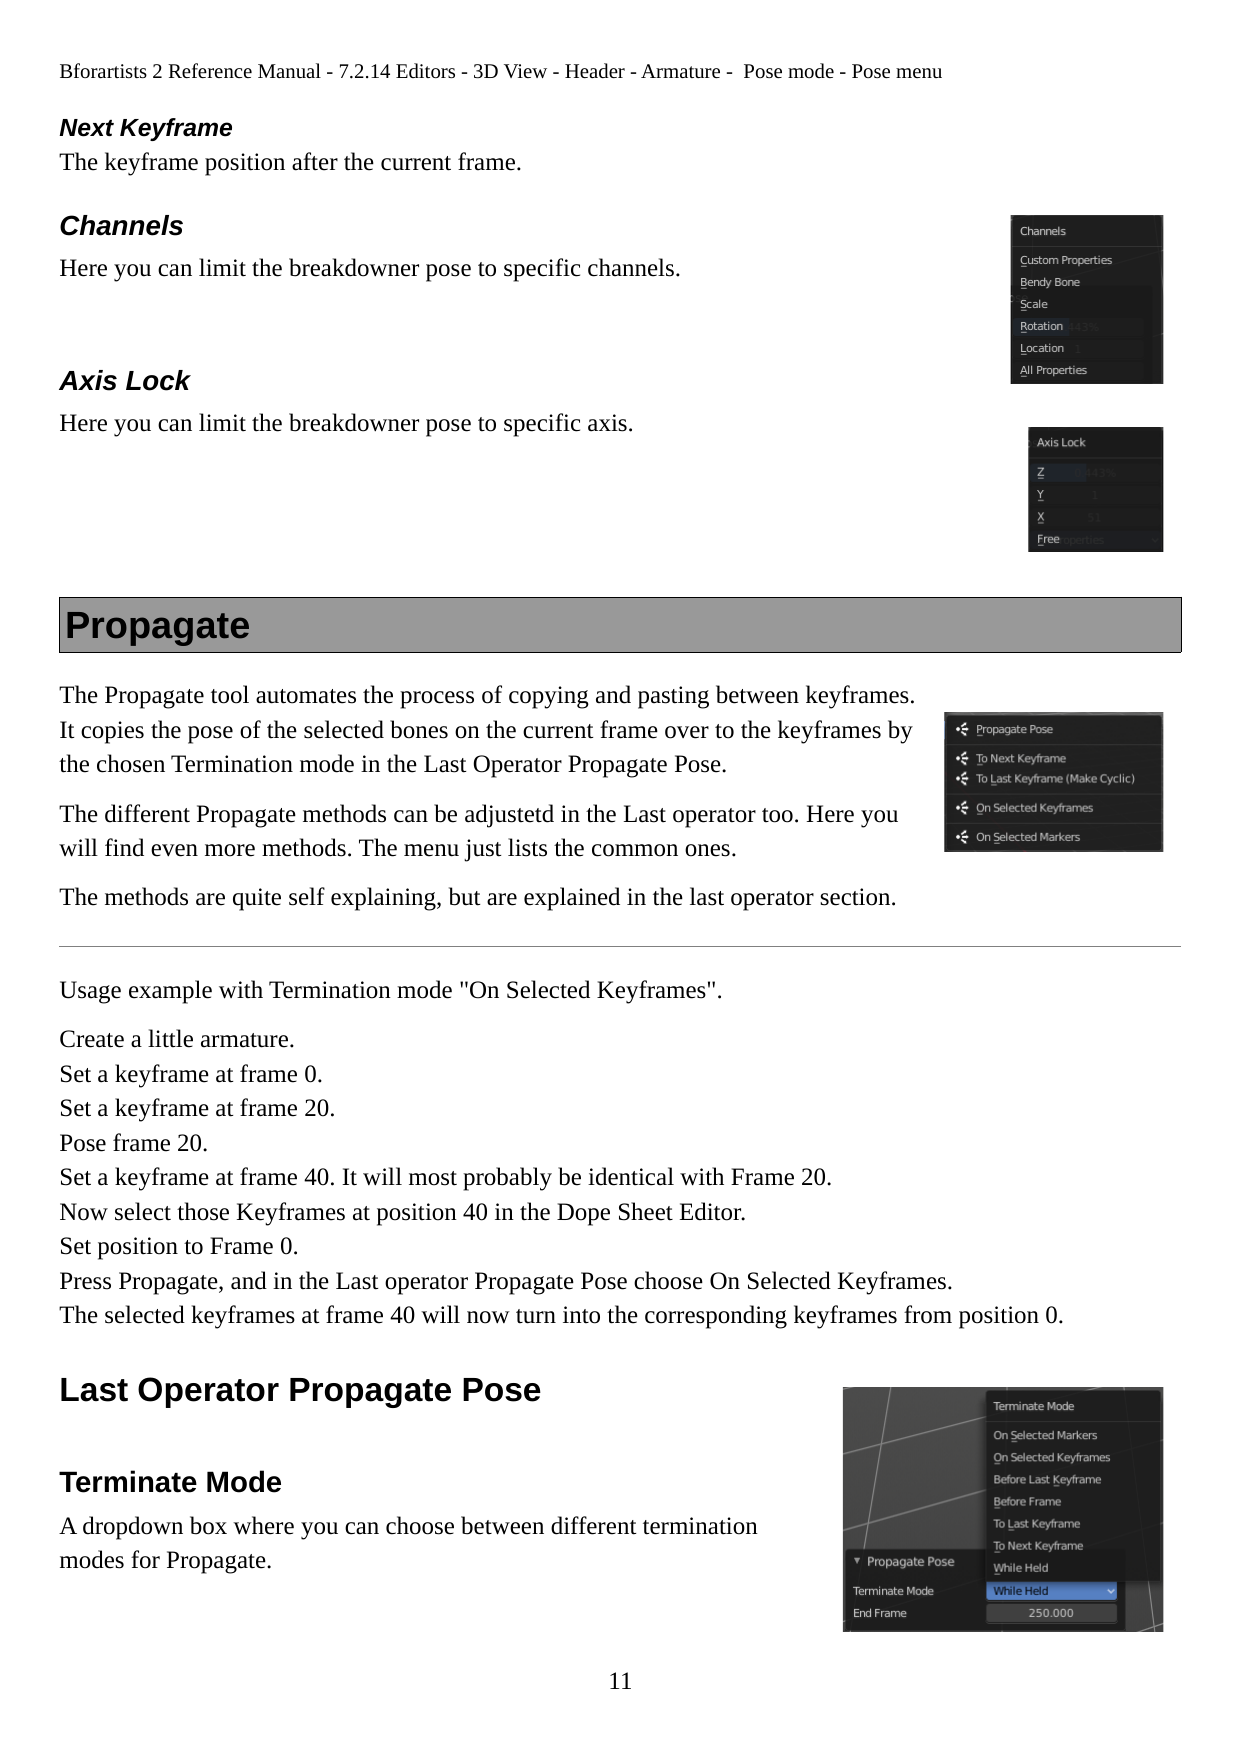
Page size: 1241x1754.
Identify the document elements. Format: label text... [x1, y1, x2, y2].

subtitle [1164, 1465, 1181, 1498]
subtitle Last Operator Propagate Pose [59, 1370, 1181, 1409]
subtitle Next Keyframe [59, 113, 1181, 141]
subtitle Terminate Mode [59, 1465, 842, 1498]
table_header Propagate [60, 598, 1181, 652]
text The methods are quite self explaining, but are explained in the last operator section. [59, 882, 1181, 911]
text Here you can limit the breakdowner pose to specific axis. [59, 408, 1181, 437]
subtitle Axis Lock [59, 364, 1181, 396]
text Here you can limit the breakdowner pose to specific channels. [59, 253, 1010, 282]
text The keyframe position after the current frame. [59, 147, 1181, 176]
text The different Propagate methods can be adjustetd in the Last operator too. Here you will find even more methods. The menu just lists the common ones. [59, 799, 1181, 862]
picture [1028, 427, 1164, 552]
text A dropdown box where you can choose between different termination modes for Propagate. [59, 1511, 842, 1574]
picture [842, 1387, 1164, 1632]
picture [944, 712, 1164, 852]
text The Propagate tool automates the process of copying and pasting between keyframes. It copies the pose of the selected bones on the current frame over to the keyframes by the chosen Termination mode in the Last Operator Propagate Pose. [59, 681, 1181, 778]
text Create a little armature. Set a keyframe at frame 0. Set a keyframe at frame 20. Pose frame 20. Set a keyframe at frame 40. It will most probably be identical with Frame 20. Now select those Keyframes at position 40 in the Dope Sheet Editor. Set position to Frame 0. Press Propagate, and in the Last operator Propagate Pose choose On Selected Keyframes. The selected keyframes at frame 40 will now turn into the corresponding keyframes from position 0. [59, 1024, 1181, 1329]
subtitle Channels [59, 209, 1181, 241]
text Usage example with Termination mode "On Selected Keyframes". [59, 975, 1181, 1004]
picture [1010, 215, 1164, 384]
